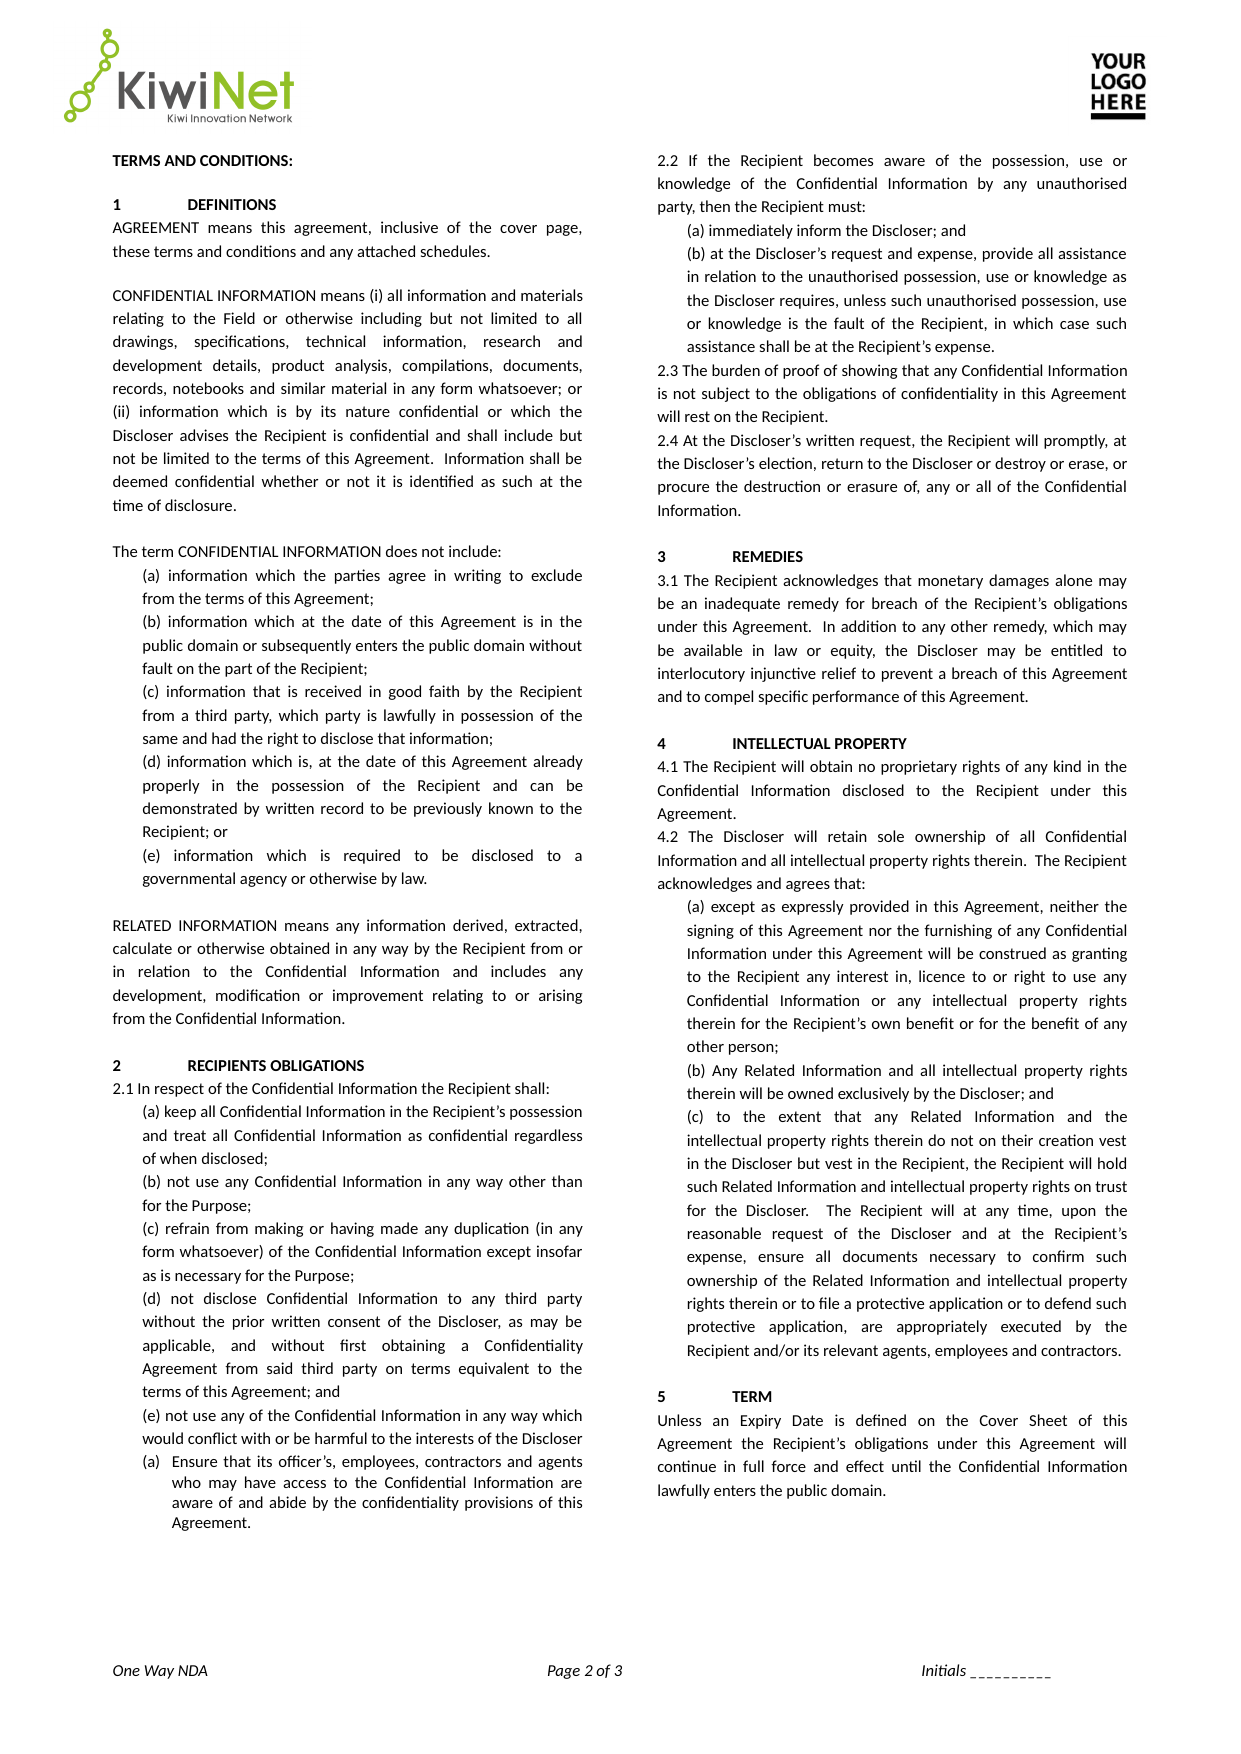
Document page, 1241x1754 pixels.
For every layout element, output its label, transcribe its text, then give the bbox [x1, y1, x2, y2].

text (a) keep all Confidential Information in the Recipient’s possession and treat all Confidential Information as confidential regardless of when disclosed; [142, 1102, 583, 1169]
list Ensure that its officer’s, employees, contractors and agents who may have access to the Confidential Information are aware of and abide by the confidentiality provisions of this Agreement. [142, 1452, 583, 1533]
text 5 TERM [657, 1387, 1128, 1407]
text 2.1 In respect of the Confidential Information the Recipient shall: [112, 1078, 583, 1099]
text (a) immediately inform the Discloser; and [687, 220, 1128, 240]
text 3 REMEDIES [657, 547, 1128, 567]
text 2.3 The burden of proof of showing that any Confidential Information is not subject to the obligations of confidentiality in this Agreement will rest on the Recipient. [657, 360, 1128, 427]
picture [53, 21, 312, 134]
picture [1068, 36, 1168, 136]
text (d) not disclose Confidential Information to any third party without the prior written consent of the Discloser, as may be applicable, and without first obtaining a Confidentiality Agreement from said third party on terms equivalent to the terms of this Agreement; and [142, 1288, 583, 1402]
text (b) at the Discloser’s request and expense, provide all assistance in relation to the unauthorised possession, use or knowledge as the Discloser requires, unless such unauthorised possession, use or knowledge is the fault of the Recipient, in which case such assistance shall be at the Recipient’s expense. [687, 243, 1128, 357]
text (c) to the extent that any Related Information and the intellectual property rights therein do not on their creation vest in the Discloser but vest in the Recipient, the Recipient will hold such Related Information and intellectual property rights on trust for the Discloser. The Recipient will at any time, upon the reasonable request of the Discloser and at the Recipient’s expense, ensure all documents necessary to confirm such ownership of the Related Information and intellectual property rights therein or to file a protective application or to defend such protective application, are appropriately executed by the Recipient and/or its relevant agents, employees and contractors. [687, 1107, 1128, 1360]
text RELATED INFORMATION means any information derived, extracted, calculate or otherwise obtained in any way by the Recipient from or in relation to the Confidential Information and includes any development, modification or improvement relating to or arising from the Confidential Information. [112, 915, 583, 1029]
text (c) refrain from making or having made any duplication (in any form whatsoever) of the Confidential Information except insofar as is necessary for the Purpose; [142, 1218, 583, 1285]
text (b) not use any Confidential Information in any way other than for the Purpose; [142, 1172, 583, 1215]
text 3.1 The Recipient acknowledges that monetary damages alone may be an inadequate remedy for breach of the Recipient’s obligations under this Agreement. In addition to any other remedy, which may be available in law or equity, the Discloser may be entitled to interlocutory injunctive relief to prevent a breach of this Agreement and to compel specific performance of this Agreement. [657, 570, 1128, 707]
text (a) except as expressly provided in this Agreement, neither the signing of this Agreement nor the furnishing of any Confidential Information under this Agreement will be construed as granting to the Recipient any interest in, licence to or right to use any Confidential Information or any intellectual property rights therein for the Recipient’s own benefit or for the benefit of any other person; [687, 897, 1128, 1057]
text AGREEMENT means this agreement, inclusive of the cover page, these terms and conditions and any attached schedules. [112, 217, 583, 261]
text The term CONFIDENTIAL INFORMATION does not include: [112, 542, 583, 562]
text (c) information that is received in good faith by the Recipient from a third party, which party is lawfully in possession of the same and had the right to disclose that information; [142, 682, 583, 749]
text 2 RECIPIENTS OBLIGATIONS [112, 1055, 583, 1075]
text (e) information which is required to be disclosed to a governmental agency or otherwise by law. [142, 845, 583, 889]
text TERMS AND CONDITIONS: [112, 150, 583, 170]
text 4.1 The Recipient will obtain no proprietary rights of any kind in the Confidential Information disclosed to the Recipient under this Agreement. [657, 757, 1128, 824]
text 2.2 If the Recipient becomes aware of the possession, use or knowledge of the Confidential Information by any unauthorised party, then the Recipient must: [657, 150, 1128, 217]
text (b) Any Related Information and all intellectual property rights therein will be owned exclusively by the Discloser; and [687, 1060, 1128, 1104]
text (b) information which at the date of this Agreement is in the public domain or subsequently enters the public domain without fault on the part of the Recipient; [142, 612, 583, 679]
text 1 DEFINITIONS [112, 194, 583, 214]
text 4.2 The Discloser will retain sole ownership of all Confidential Information and all intellectual property rights therein. The Recipient acknowledges and agrees that: [657, 827, 1128, 894]
text Unless an Expiry Date is defined on the Cover Sheet of this Agreement the Recipient’s obligations under this Agreement will continue in full force and effect until the Confidential Information lawfully enters the public domain. [657, 1410, 1128, 1500]
text (e) not use any of the Confidential Information in any way which would conflict with or be harmful to the interests of the Discloser [142, 1405, 583, 1449]
text 2.4 At the Discloser’s written request, the Recipient will promptly, at the Discloser’s election, return to the Discloser or destroy or erase, or procure the destruction or erasure of, any or all of the Confidential Information. [657, 430, 1128, 520]
text (d) information which is, at the date of this Agreement already properly in the possession of the Recipient and can be demonstrated by written record to be previously known to the Recipient; or [142, 752, 583, 842]
text 4 INTELLECTUAL PROPERTY [657, 733, 1128, 754]
text (a) information which the parties agree in writing to exclude from the terms of this Agreement; [142, 565, 583, 609]
text CONFIDENTIAL INFORMATION means (i) all information and materials relating to the Field or otherwise including but not limited to all drawings, specifications, technical information, research and development details, product analysis, compilations, documents, records, notebooks and similar material in any form whatsoever; or (ii) information which is by its nature confidential or which the Discloser advises the Recipient is confidential and shall include but not be limited to the terms of this Agreement. Information shall be deemed confidential whether or not it is identified as such at the time of disclosure. [112, 285, 583, 515]
